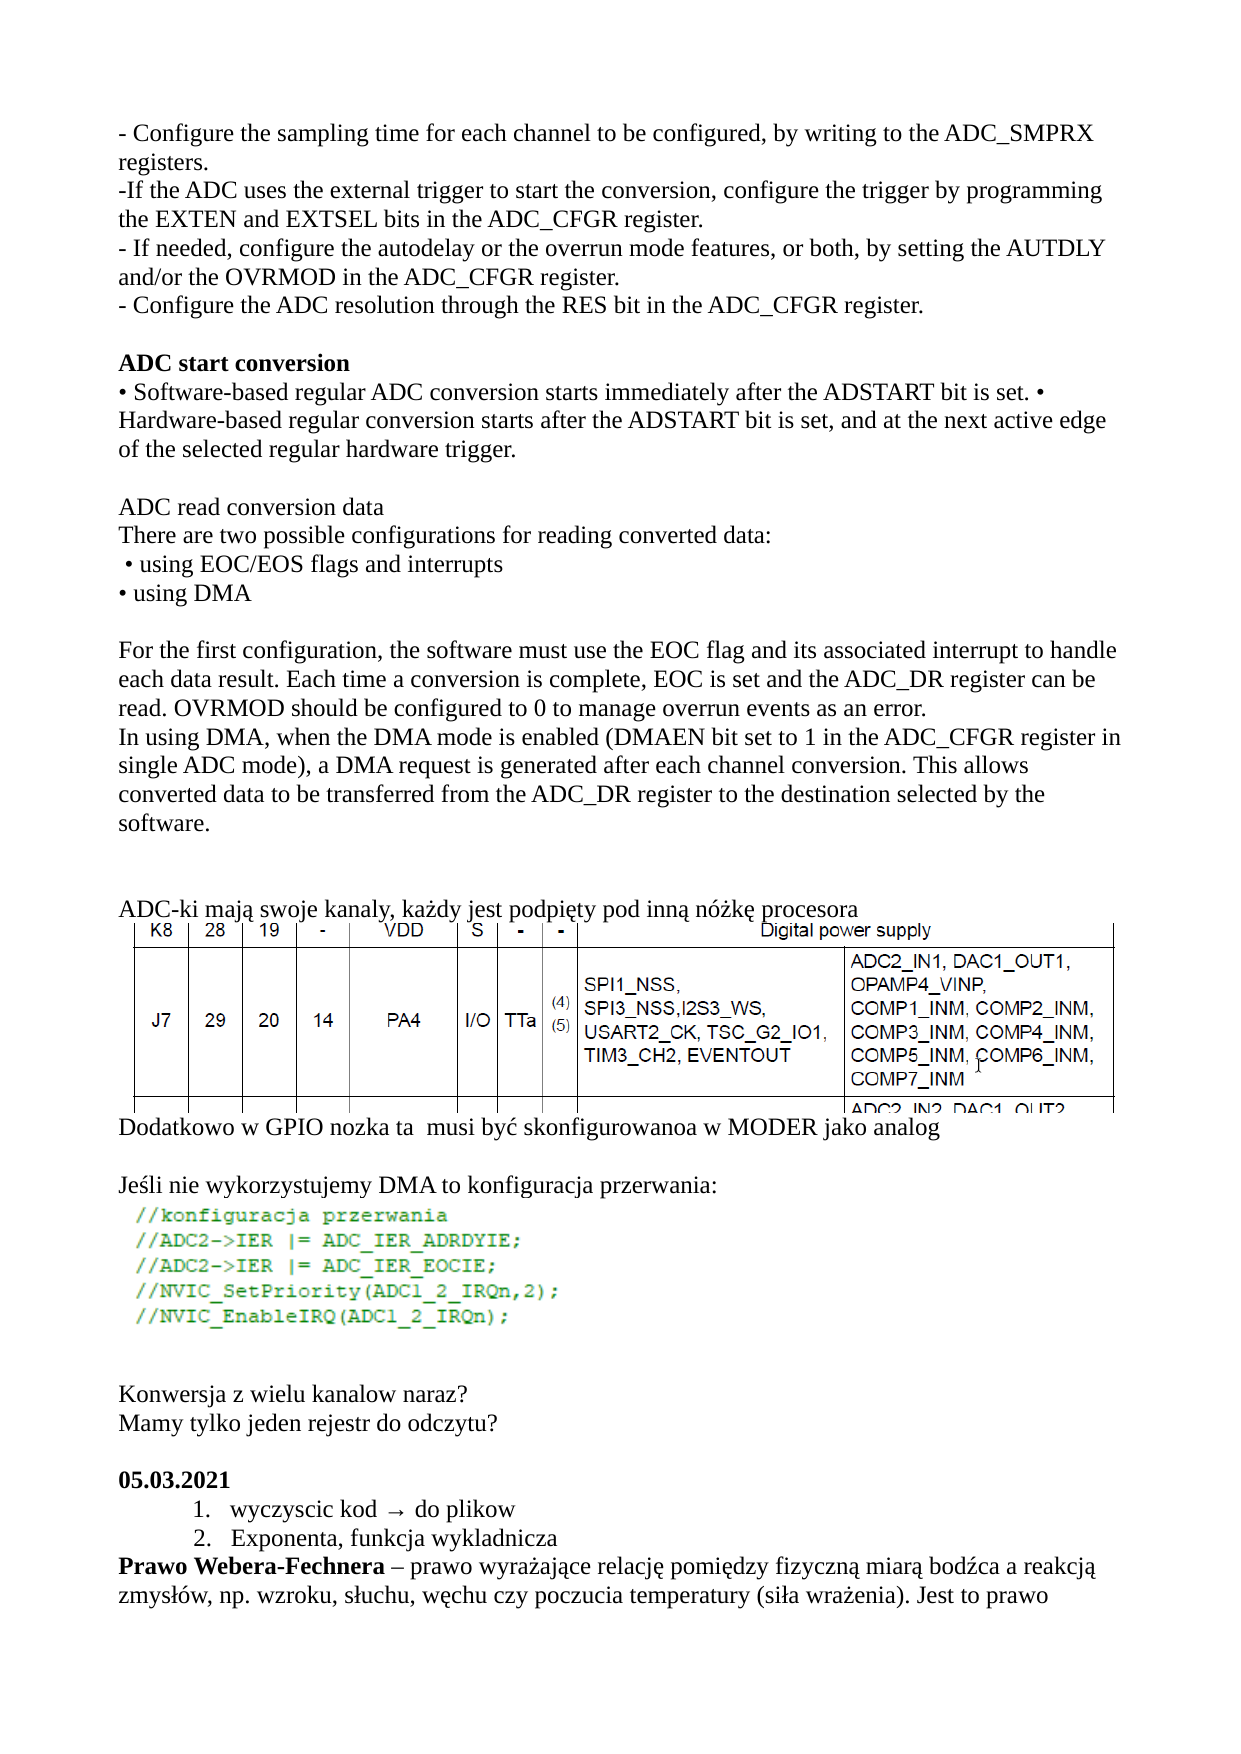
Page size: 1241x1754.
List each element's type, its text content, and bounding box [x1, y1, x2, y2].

text - Configure the ADC resolution through the RES bit in the ADC_CFGR register. [118, 291, 1122, 319]
text • using DMA [118, 578, 1122, 607]
text 05.03.2021 [118, 1465, 1122, 1494]
text Jeśli nie wykorzystujemy DMA to konfiguracja przerwania: [118, 1170, 1122, 1199]
text Mamy tylko jeden rejestr do odczytu? [118, 1408, 1122, 1436]
list Exponenta, funkcja wykladnicza [193, 1523, 1122, 1551]
text ADC read conversion data [118, 492, 1122, 521]
text Dodatkowo w GPIO nozka ta musi być skonfigurowanoa w MODER jako analog [118, 1113, 1122, 1141]
text In using DMA, when the DMA mode is enabled (DMAEN bit set to 1 in the ADC_CFGR register in single ADC mode), a DMA request is generated after each channel conversion. This allows converted data to be transferred from the ADC_DR register to the destination selected by the software. [118, 722, 1122, 837]
text • Software-based regular ADC conversion starts immediately after the ADSTART bit is set. • Hardware-based regular conversion starts after the ADSTART bit is set, and at the next active edge of the selected regular hardware trigger. [118, 377, 1122, 463]
text For the first configuration, the software must use the EOC flag and its associated interrupt to handle each data result. Each time a conversion is complete, EOC is set and the ADC_DR register can be read. OVRMOD should be configured to 0 to manage overrun events as an error. [118, 636, 1122, 722]
text 1. wyczyscic kod → do plikow [118, 1494, 1122, 1523]
text -If the ADC uses the external trigger to start the conversion, configure the trigger by programming the EXTEN and EXTSEL bits in the ADC_CFGR register. [118, 176, 1122, 233]
text Prawo Webera-Fechnera – prawo wyrażające relację pomiędzy fizyczną miarą bodźca a reakcją zmysłów, np. wzroku, słuchu, węchu czy poczucia temperatury (siła wrażenia). Jest to prawo [118, 1551, 1122, 1609]
text There are two possible configurations for reading converted data: [118, 521, 1122, 549]
text - If needed, configure the autodelay or the overrun mode features, or both, by setting the AUTDLY and/or the OVRMOD in the ADC_CFGR register. [118, 233, 1122, 291]
text Konwersja z wielu kanalow naraz? [118, 1379, 1122, 1408]
text • using EOC/EOS flags and interrupts [118, 549, 1122, 578]
text - Configure the sampling time for each channel to be configured, by writing to the ADC_SMPRX registers. [118, 118, 1122, 176]
text ADC-ki mają swoje kanaly, każdy jest podpięty pod inną nóżkę procesora [118, 894, 1122, 923]
text ADC start conversion [118, 348, 1122, 377]
